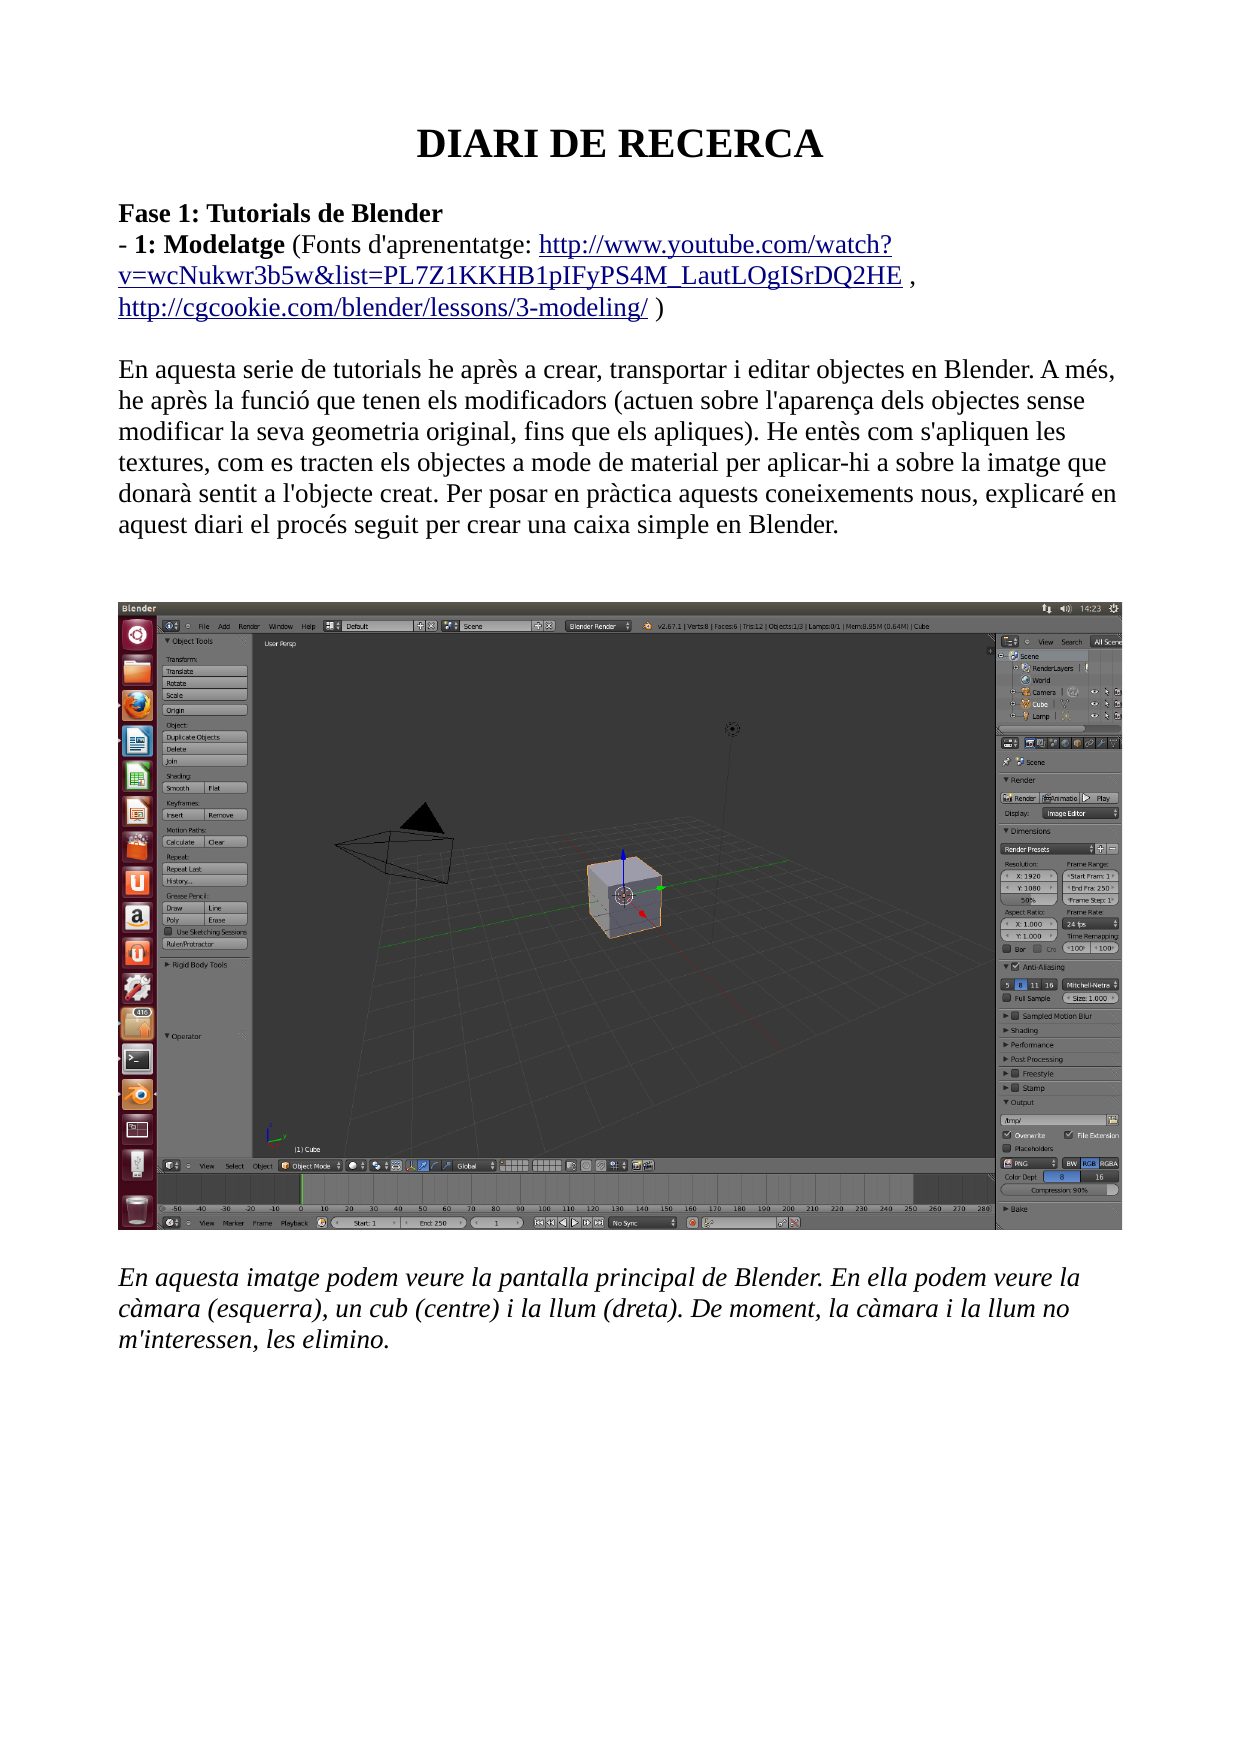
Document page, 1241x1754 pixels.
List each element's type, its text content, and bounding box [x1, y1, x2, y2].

text En aquesta serie de tutorials he après a crear, transportar i editar objectes en Blender. A més, he après la funció que tenen els modificadors (actuen sobre l'aparença dels objectes sense modificar la seva geometria original, fins que els apliques). He entès com s'apliquen les textures, com es tracten els objectes a mode de material per aplicar-hi a sobre la imatge que donarà sentit a l'objecte creat. Per posar en pràctica aquests coneixements nous, explicaré en aquest diari el procés seguit per crear una caixa simple en Blender. [118, 322, 1122, 540]
picture [118, 602, 1123, 1230]
text - 1: Modelatge (Fonts d'aprenentatge: http://www.youtube.com/watch?v=wcNukwr3b5w&list=PL7Z1KKHB1pIFyPS4M_LautLOgISrDQ2HE , http://cgcookie.com/blender/lessons/3-modeling/ ) [118, 228, 1122, 322]
text DIARI DE RECERCA [118, 118, 1122, 166]
text En aquesta imatge podem veure la pantalla principal de Blender. En ella podem veure la càmara (esquerra), un cub (centre) i la llum (dreta). De moment, la càmara i la llum no m'interessen, les elimino. [118, 1261, 1122, 1354]
text Fase 1: Tutorials de Blender [118, 197, 1122, 228]
